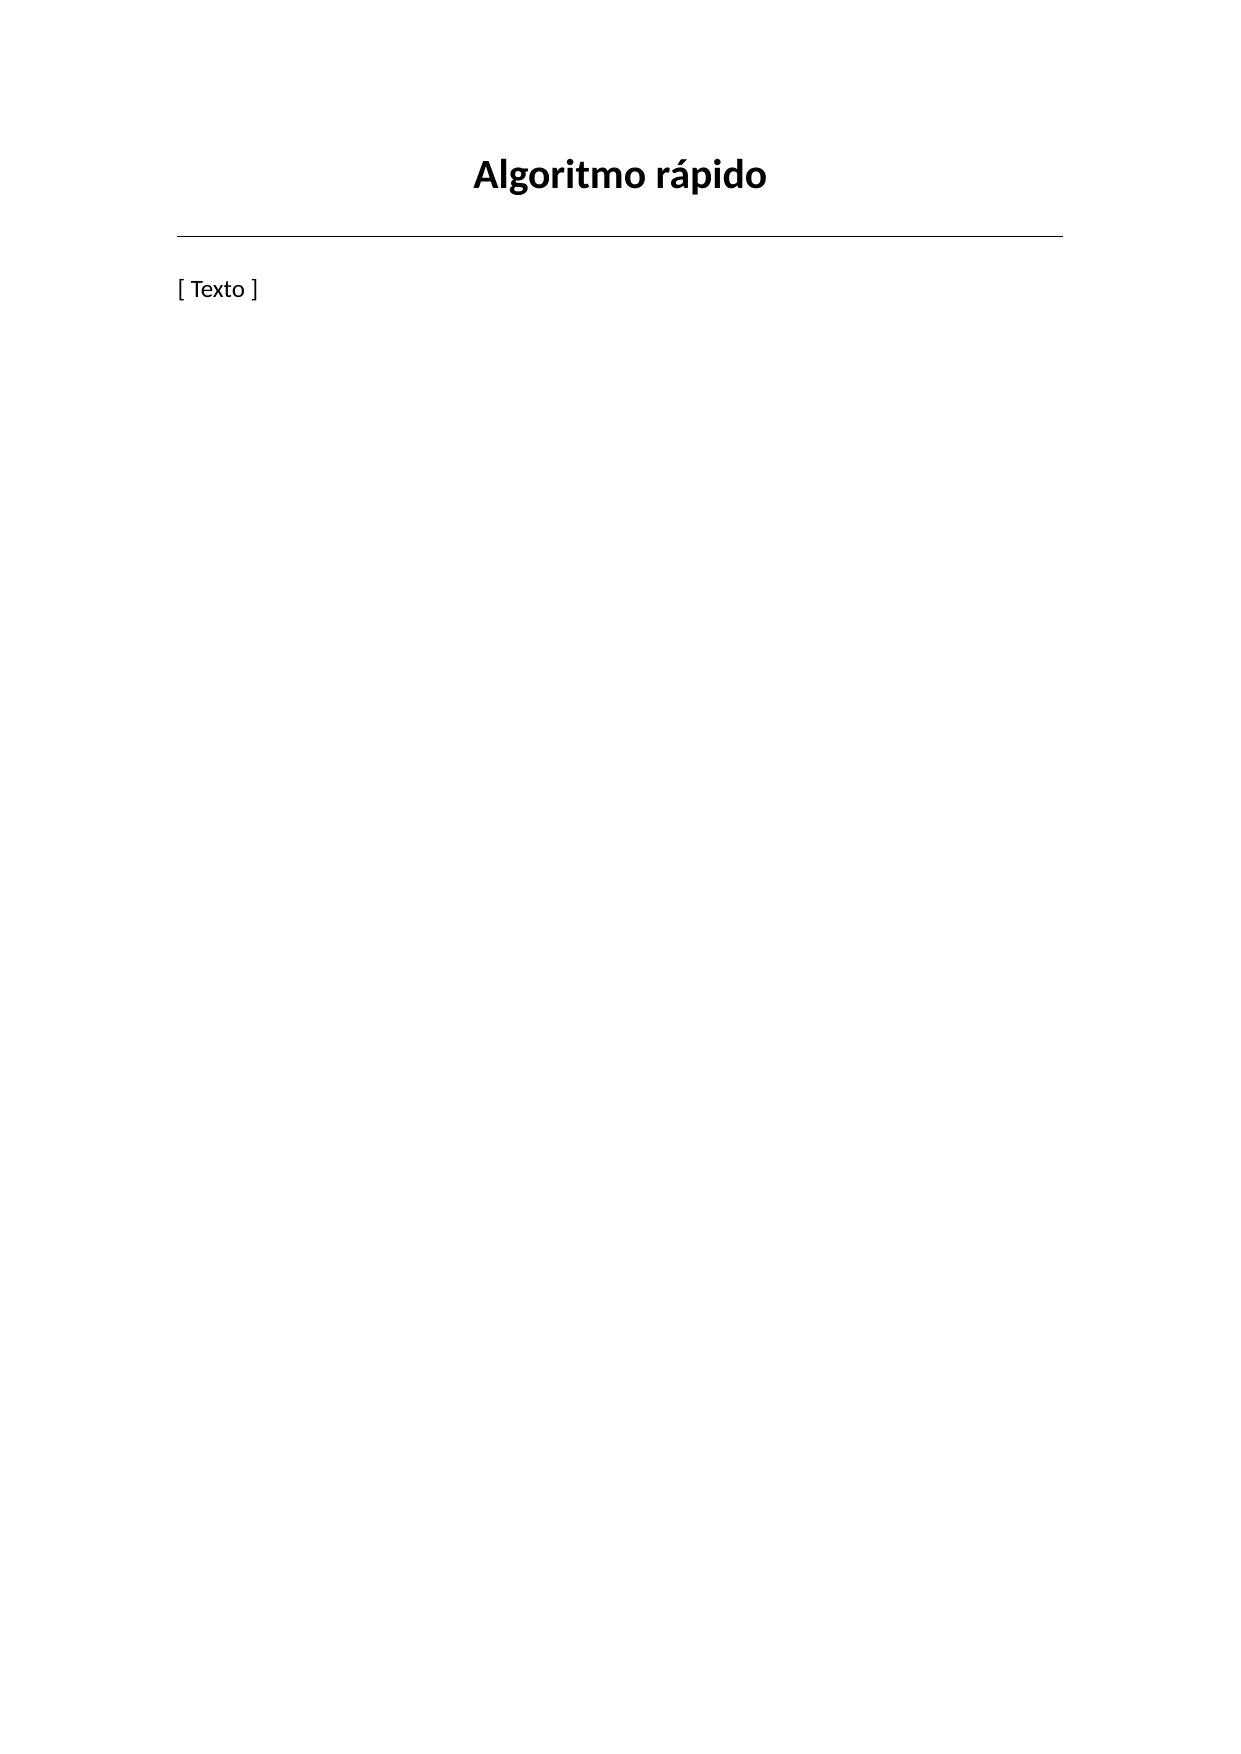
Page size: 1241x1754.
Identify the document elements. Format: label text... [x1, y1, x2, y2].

text Algoritmo rápido [177, 148, 1063, 198]
text [ Texto ] [177, 273, 1063, 303]
